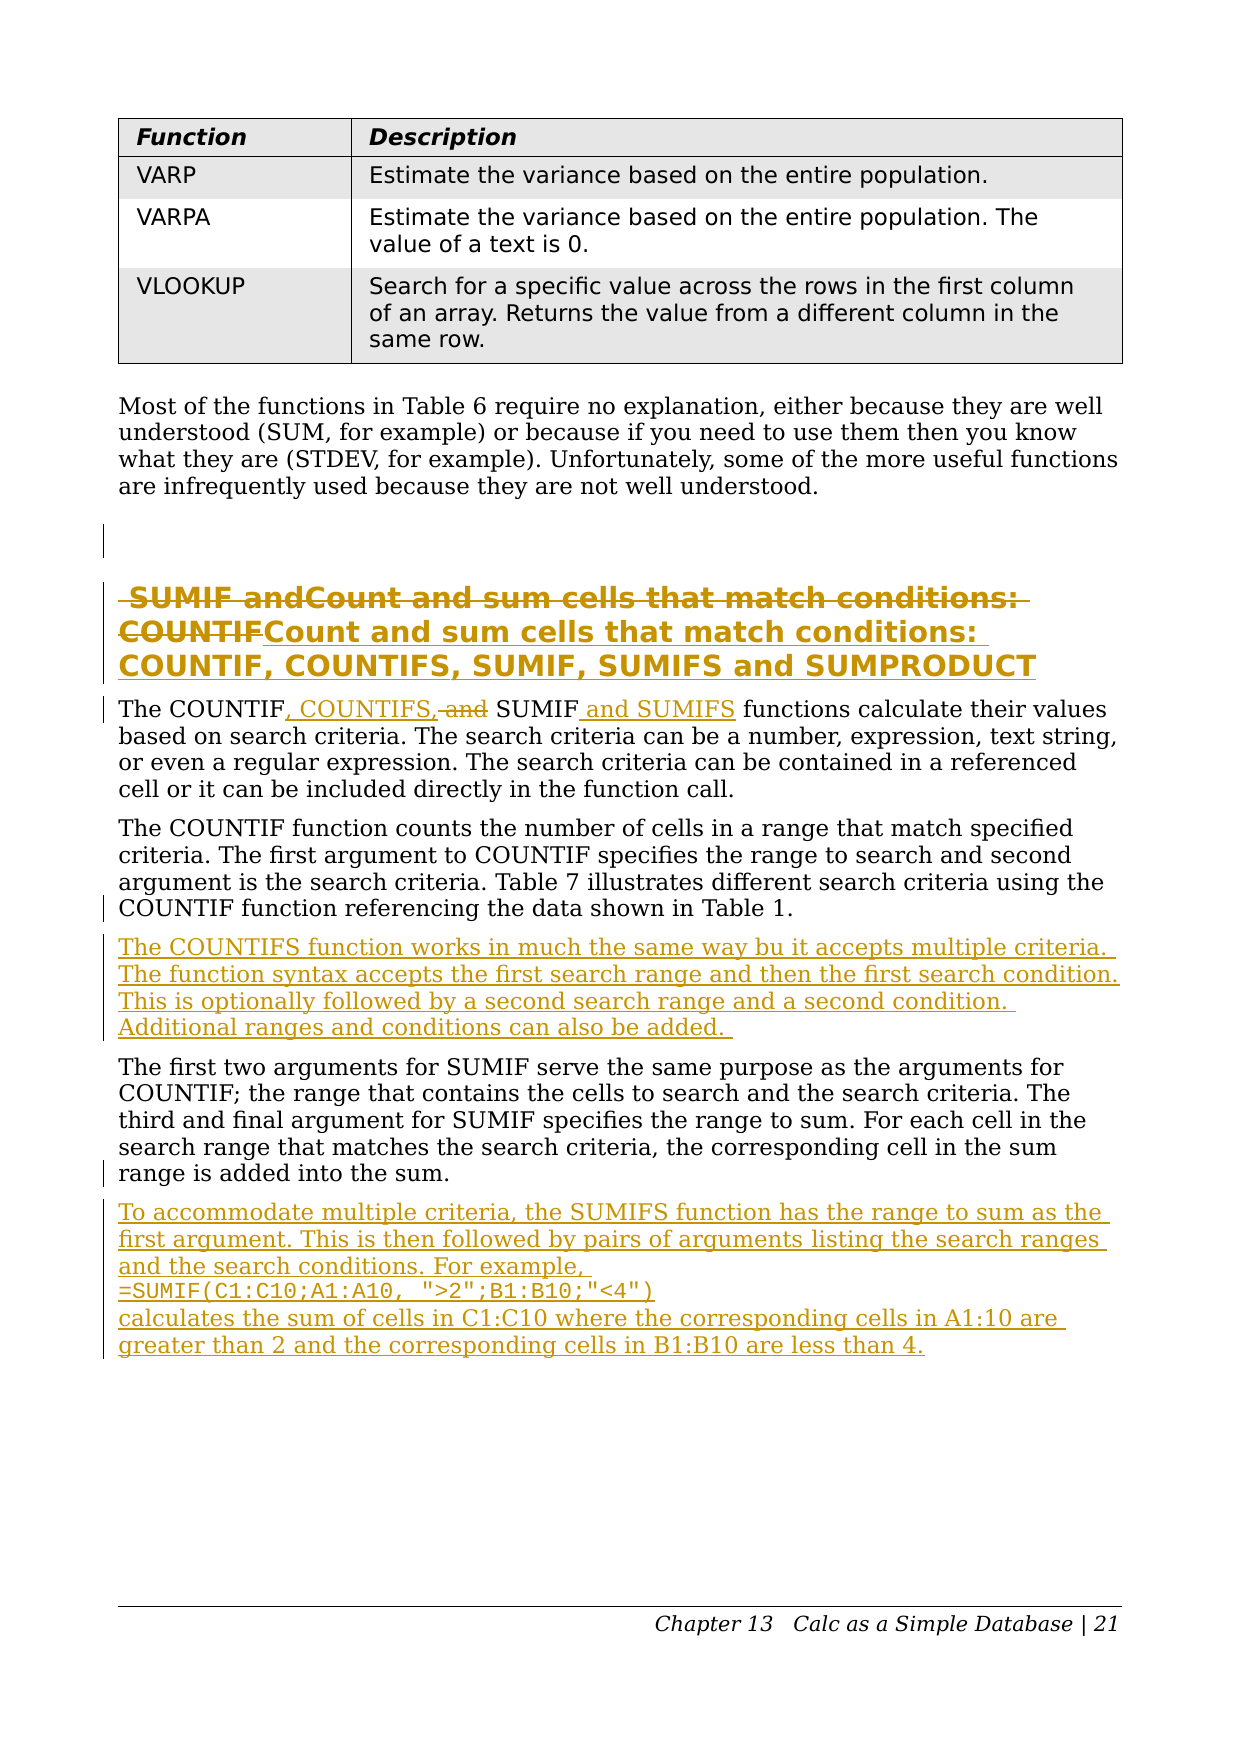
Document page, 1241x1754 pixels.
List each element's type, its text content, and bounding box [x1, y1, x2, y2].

table_cell VARP [119, 157, 351, 199]
table_cell Estimate the variance based on the entire population. The value of a text is 0. [352, 199, 1122, 268]
table_cell Estimate the variance based on the entire population. [352, 157, 1122, 199]
text The COUNTIF, COUNTIFS, SUMIF and SUMIFS functions calculate their values based on search criteria. The search criteria can be a number, expression, text string, or even a regular expression. The search criteria can be contained in a referenced cell or it can be included directly in the function call. [118, 696, 1122, 803]
table_cell VARPA [119, 199, 351, 268]
text To accommodate multiple criteria, the SUMIFS function has the range to sum as the first argument. This is then followed by pairs of arguments listing the search ranges and the search conditions. For example, =SUMIF(C1:C10;A1:A10, ">2";B1:B10;"<4") calculates the sum of cells in C1:C10 where the corresponding cells in A1:10 are greater than 2 and the corresponding cells in B1:B10 are less than 4. [118, 1199, 1122, 1359]
text The first two arguments for SUMIF serve the same purpose as the arguments for COUNTIF; the range that contains the cells to search and the search criteria. The third and final argument for SUMIF specifies the range to sum. For each cell in the search range that matches the search criteria, the corresponding cell in the sum range is added into the sum. [118, 1054, 1122, 1187]
table_cell Search for a specific value across the rows in the first column of an array. Returns the value from a different column in the same row. [352, 268, 1122, 363]
text Most of the functions in Table 6 require no explanation, either because they are well understood (SUM, for example) or because if you need to use them then you know what they are (STDEV, for example). Unfortunately, some of the more useful functions are infrequently used because they are not well understood. [118, 393, 1122, 499]
subtitle Count and sum cells that match conditions: COUNTIF, COUNTIFS, SUMIF, SUMIFS and SUMPRODUCT [118, 524, 1122, 558]
text The COUNTIF function counts the number of cells in a range that match specified criteria. The first argument to COUNTIF specifies the range to search and second argument is the search criteria. Table 7 illustrates different search criteria using the COUNTIF function referencing the data shown in Table 1. [118, 815, 1122, 922]
text The COUNTIFS function works in much the same way bu it accepts multiple criteria. The function syntax accepts the first search range and then the first search condition. This is optionally followed by a second search range and a second condition. Additional ranges and conditions can also be added. [118, 934, 1122, 1041]
table_header Description [352, 119, 1122, 156]
table_cell VLOOKUP [119, 268, 351, 363]
table_header Function [119, 119, 351, 156]
